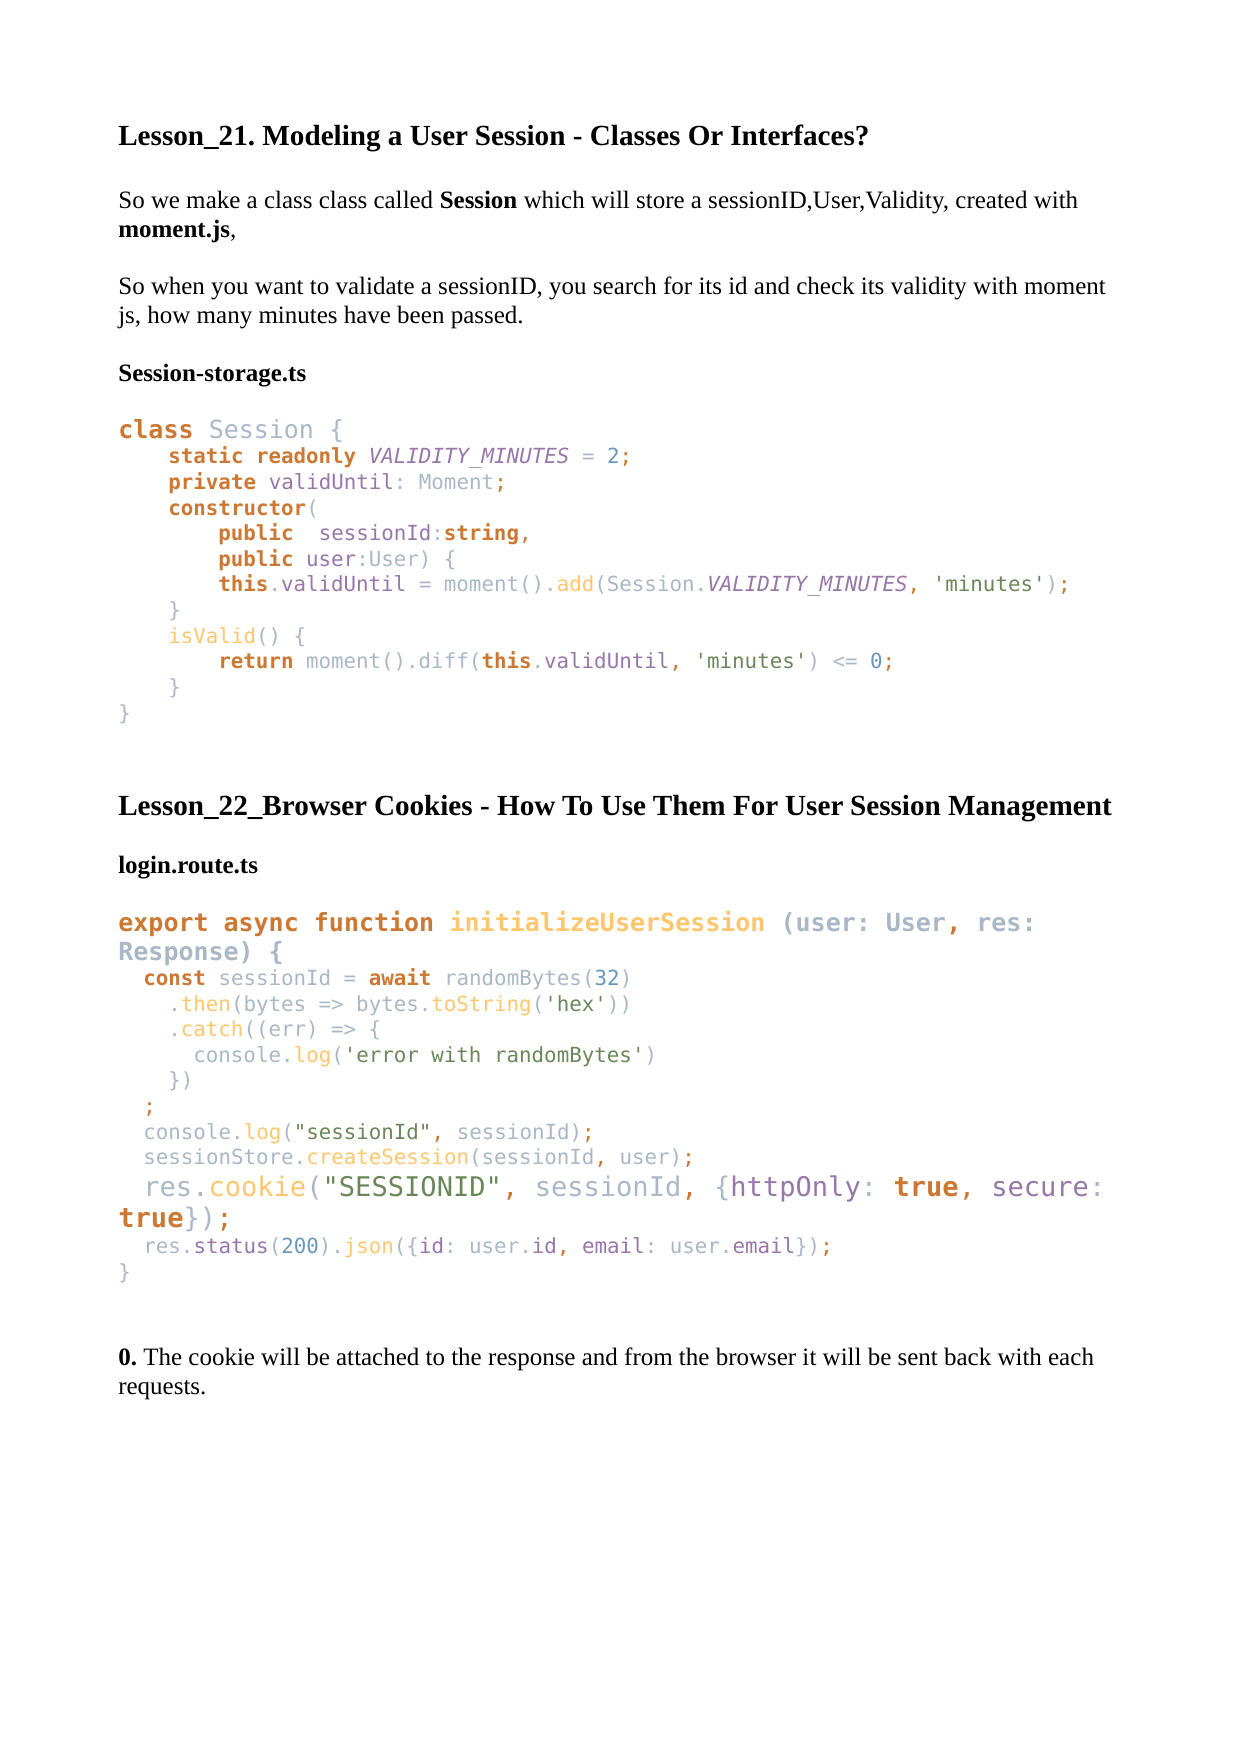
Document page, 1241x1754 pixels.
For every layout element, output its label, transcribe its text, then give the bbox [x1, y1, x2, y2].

text this.validUntil = moment().add(Session.VALIDITY_MINUTES, 'minutes'); [118, 572, 1122, 598]
text constructor( [118, 496, 1122, 521]
text console.log('error with randomBytes') [118, 1043, 1122, 1068]
text return moment().diff(this.validUntil, 'minutes') <= 0; [118, 649, 1122, 675]
text } [118, 701, 1122, 725]
text } [118, 598, 1122, 624]
text .catch((err) => { [118, 1017, 1122, 1043]
text export async function initializeUserSession (user: User, res: Response) { [118, 908, 1122, 966]
text 0. The cookie will be attached to the response and from the browser it will be sent back with each requests. [118, 1342, 1122, 1400]
text So we make a class class called Session which will store a sessionID,User,Validity, created with moment.js, [118, 185, 1122, 243]
text const sessionId = await randomBytes(32) [118, 966, 1122, 992]
text } [118, 1260, 1122, 1284]
text res.cookie("SESSIONID", sessionId, {httpOnly: true, secure: true}); [118, 1171, 1122, 1234]
text So when you want to validate a sessionID, you search for its id and check its validity with moment js, how many minutes have been passed. [118, 271, 1122, 329]
text }) [118, 1068, 1122, 1094]
text public sessionId:string, [118, 521, 1122, 547]
text isValid() { [118, 624, 1122, 649]
text Session-storage.ts [118, 358, 1122, 386]
text Lesson_21. Modeling a User Session - Classes Or Interfaces? [118, 118, 1122, 152]
text Lesson_22_Browser Cookies - How To Use Them For User Session Management [118, 788, 1122, 821]
text } [118, 675, 1122, 701]
text res.status(200).json({id: user.id, email: user.email}); [118, 1234, 1122, 1260]
text console.log("sessionId", sessionId); [118, 1120, 1122, 1145]
text .then(bytes => bytes.toString('hex')) [118, 992, 1122, 1017]
text class Session { [118, 415, 1122, 444]
text login.route.ts [118, 850, 1122, 879]
text sessionStore.createSession(sessionId, user); [118, 1145, 1122, 1171]
text ; [118, 1094, 1122, 1120]
text static readonly VALIDITY_MINUTES = 2; [118, 444, 1122, 470]
text private validUntil: Moment; [118, 470, 1122, 496]
text public user:User) { [118, 547, 1122, 572]
